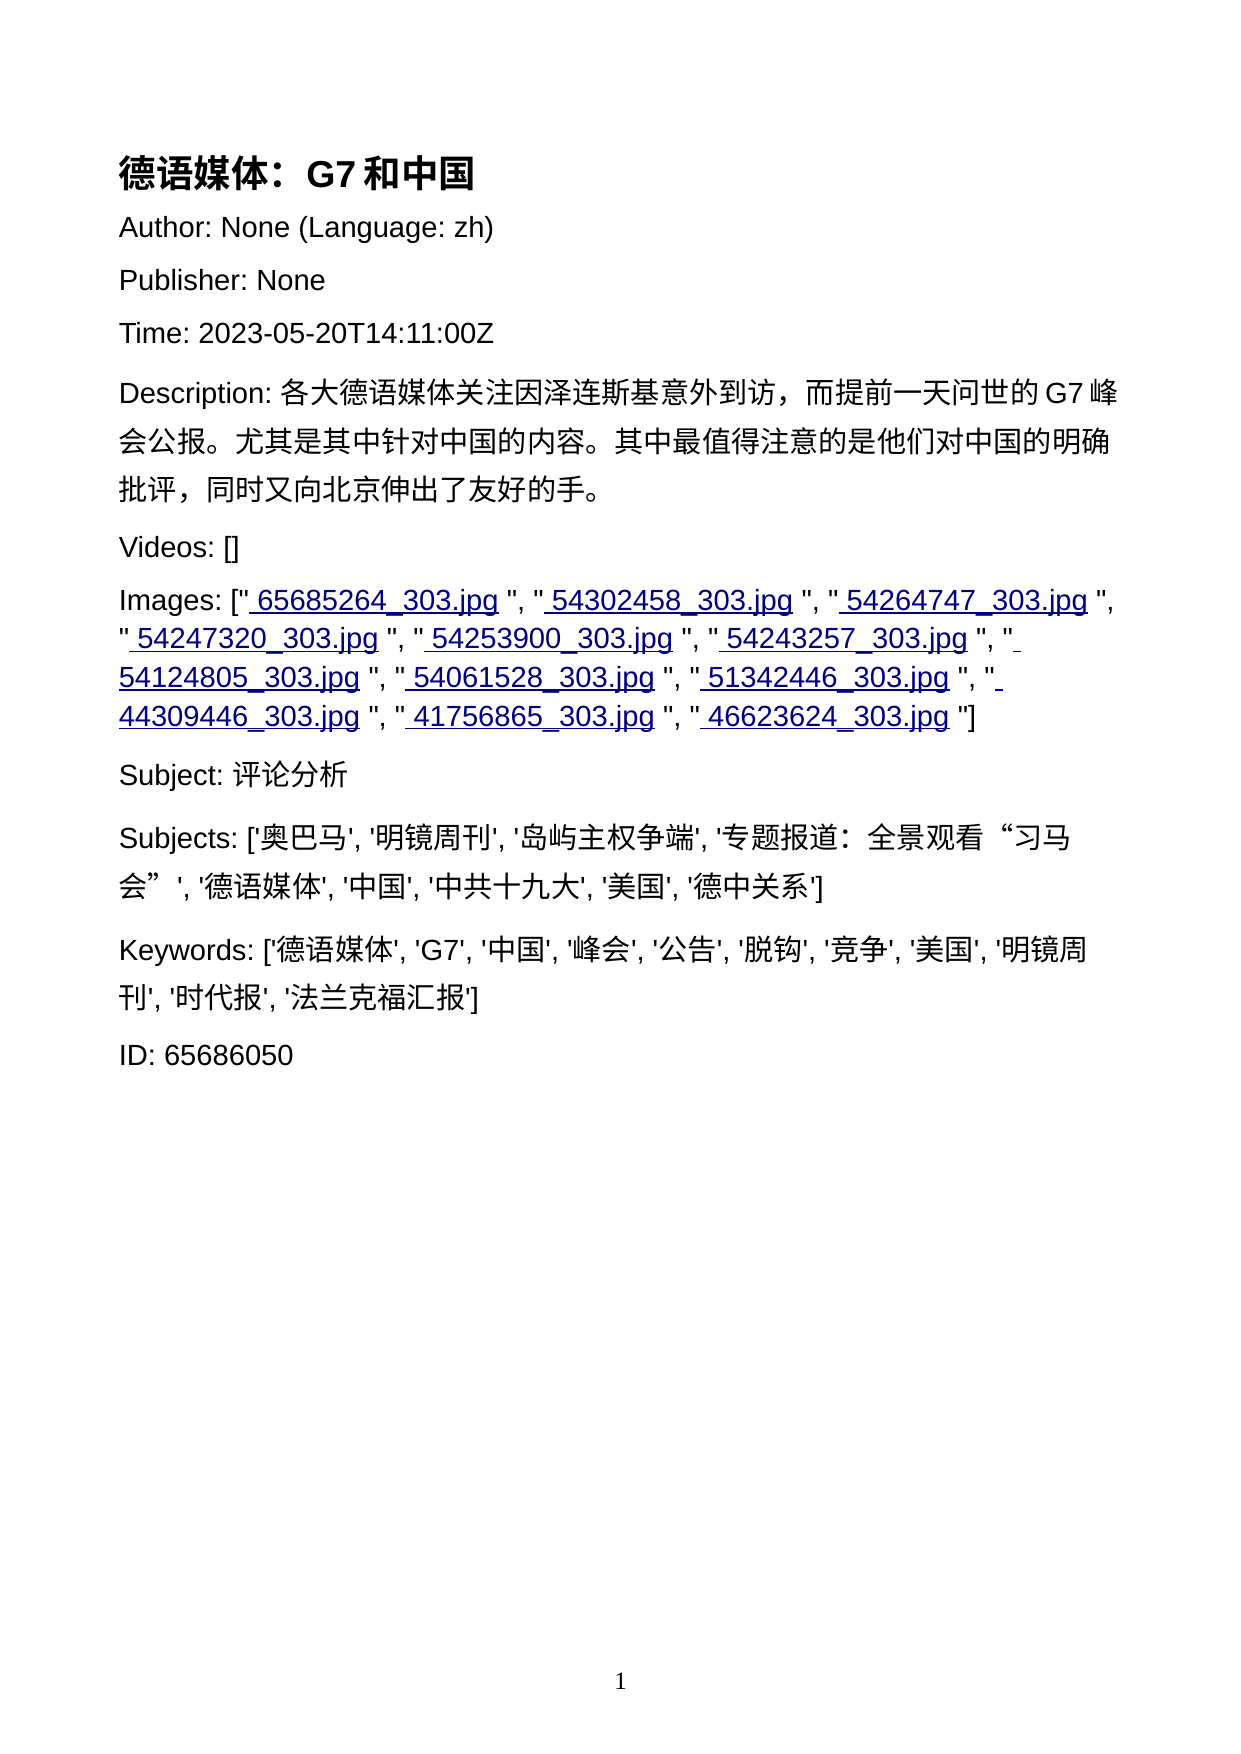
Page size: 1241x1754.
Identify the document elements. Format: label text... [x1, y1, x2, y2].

text Publisher: None [118, 263, 1122, 297]
text Subjects: ['奥巴马', '明镜周刊', '岛屿主权争端', '专题报道：全景观看“习马会”', '德语媒体', '中国', '中共十九大', '美国', '德中关系'] [118, 815, 1122, 906]
text ID: 65686050 [118, 1038, 1122, 1072]
text Subject: 评论分析 [118, 752, 1122, 794]
text Videos: [] [118, 530, 1122, 563]
text Author: None (Language: zh) [118, 210, 1122, 244]
subtitle 德语媒体：G7和中国 [118, 143, 1122, 198]
text Description: 各大德语媒体关注因泽连斯基意外到访，而提前一天问世的G7峰会公报。尤其是其中针对中国的内容。其中最值得注意的是他们对中国的明确批评，同时又向北京伸出了友好的手。 [118, 370, 1122, 509]
text Keywords: ['德语媒体', 'G7', '中国', '峰会', '公告', '脱钩', '竞争', '美国', '明镜周刊', '时代报', '法兰克福汇报'] [118, 927, 1122, 1017]
text Images: [" 65685264_303.jpg ", " 54302458_303.jpg ", " 54264747_303.jpg ", " 54247320_303.jpg ", " 54253900_303.jpg ", " 54243257_303.jpg ", " 54124805_303.jpg ", " 54061528_303.jpg ", " 51342446_303.jpg ", " 44309446_303.jpg ", " 41756865_303.jpg ", " 46623624_303.jpg "] [118, 583, 1122, 732]
text Time: 2023-05-20T14:11:00Z [118, 317, 1122, 350]
